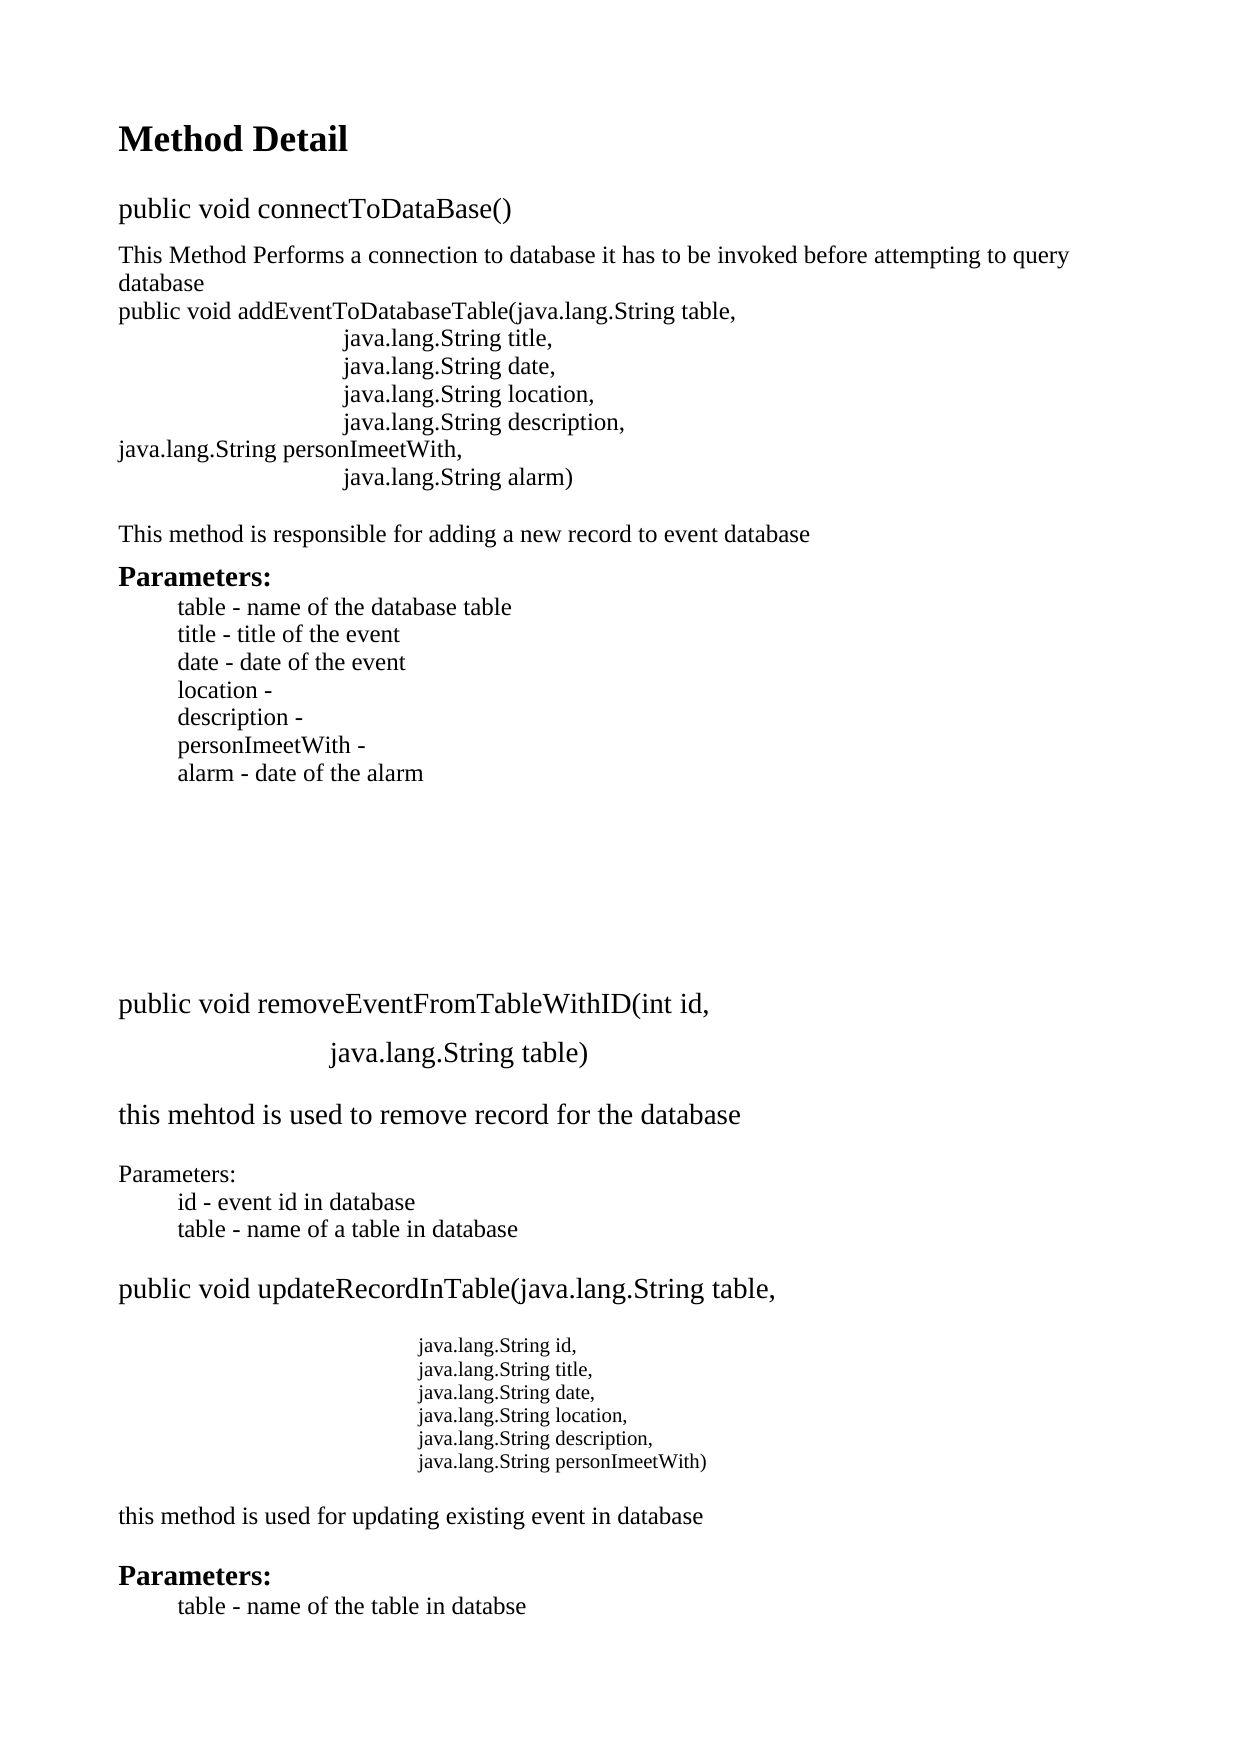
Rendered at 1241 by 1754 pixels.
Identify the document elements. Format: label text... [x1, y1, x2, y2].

text java.lang.String location, [118, 380, 1122, 408]
text java.lang.String description, [118, 1427, 1122, 1450]
list table - name of a table in database [177, 1215, 1122, 1243]
list table - name of the database table [177, 593, 1122, 620]
text this mehtod is used to remove record for the database [118, 1098, 1122, 1130]
text java.lang.String personImeetWith) [118, 1450, 1122, 1473]
text java.lang.String date, [118, 352, 1122, 380]
text java.lang.String id, [118, 1334, 1122, 1357]
list title - title of the event [177, 620, 1122, 648]
text public void addEventToDatabaseTable(java.lang.String table, [118, 297, 1122, 324]
text java.lang.String date, [118, 1381, 1122, 1404]
text this method is used for updating existing event in database [118, 1502, 1122, 1530]
list table - name of the table in databse [177, 1592, 1122, 1620]
text public void updateRecordInTable(java.lang.String table, [118, 1272, 1122, 1305]
list alarm - date of the alarm [177, 759, 1122, 787]
list location - [177, 676, 1122, 703]
text public void removeEventFromTableWithID(int id, [118, 988, 1122, 1020]
text public void connectToDataBase() [118, 193, 1122, 225]
subtitle Parameters: [118, 1560, 1122, 1592]
text This method is responsible for adding a new record to event database [118, 520, 1122, 548]
text java.lang.String location, [118, 1404, 1122, 1427]
list date - date of the event [177, 648, 1122, 676]
text java.lang.String table) [118, 1036, 1122, 1069]
list personImeetWith - [177, 731, 1122, 759]
text java.lang.String title, [118, 324, 1122, 352]
subtitle Parameters: [118, 560, 1122, 593]
list id - event id in database [177, 1188, 1122, 1215]
subtitle Method Detail [118, 118, 1122, 160]
text java.lang.String title, [118, 1357, 1122, 1381]
list description - [177, 703, 1122, 731]
text java.lang.String alarm) [118, 463, 1122, 491]
subtitle Parameters: [118, 1160, 1122, 1188]
text java.lang.String description, java.lang.String personImeetWith, [118, 408, 1122, 463]
text This Method Performs a connection to database it has to be invoked before attempting to query database [118, 241, 1122, 297]
